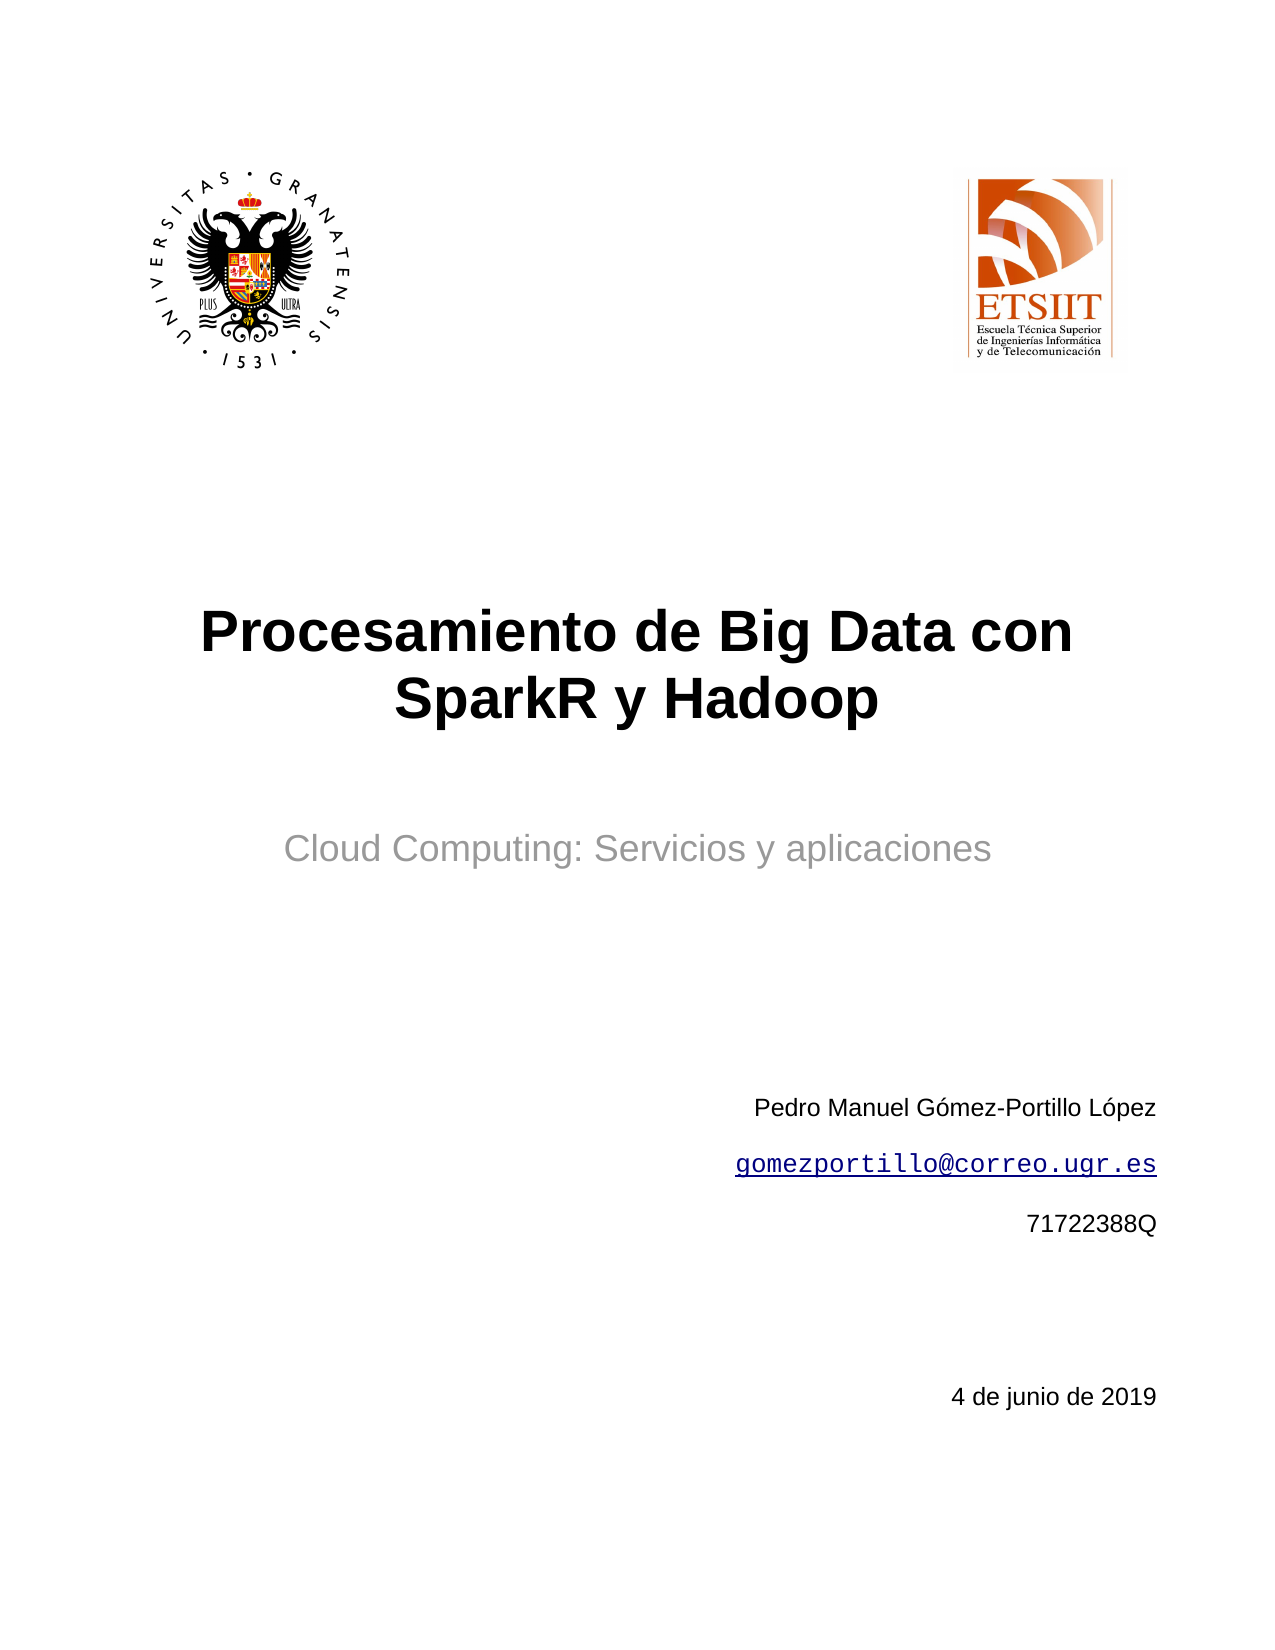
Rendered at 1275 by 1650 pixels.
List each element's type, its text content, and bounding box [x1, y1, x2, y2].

subtitle Cloud Computing: Servicios y aplicaciones [118, 827, 1157, 870]
text 4 de junio de 2019 [118, 1382, 1157, 1410]
text 71722388Q [118, 1209, 1157, 1238]
title Procesamiento de Big Data con SparkR y Hadoop [118, 597, 1157, 731]
text Pedro Manuel Gómez-Portillo López [118, 1093, 1157, 1122]
picture [140, 156, 359, 373]
text gomezportillo@correo.ugr.es [118, 1151, 1157, 1180]
picture [953, 167, 1129, 373]
